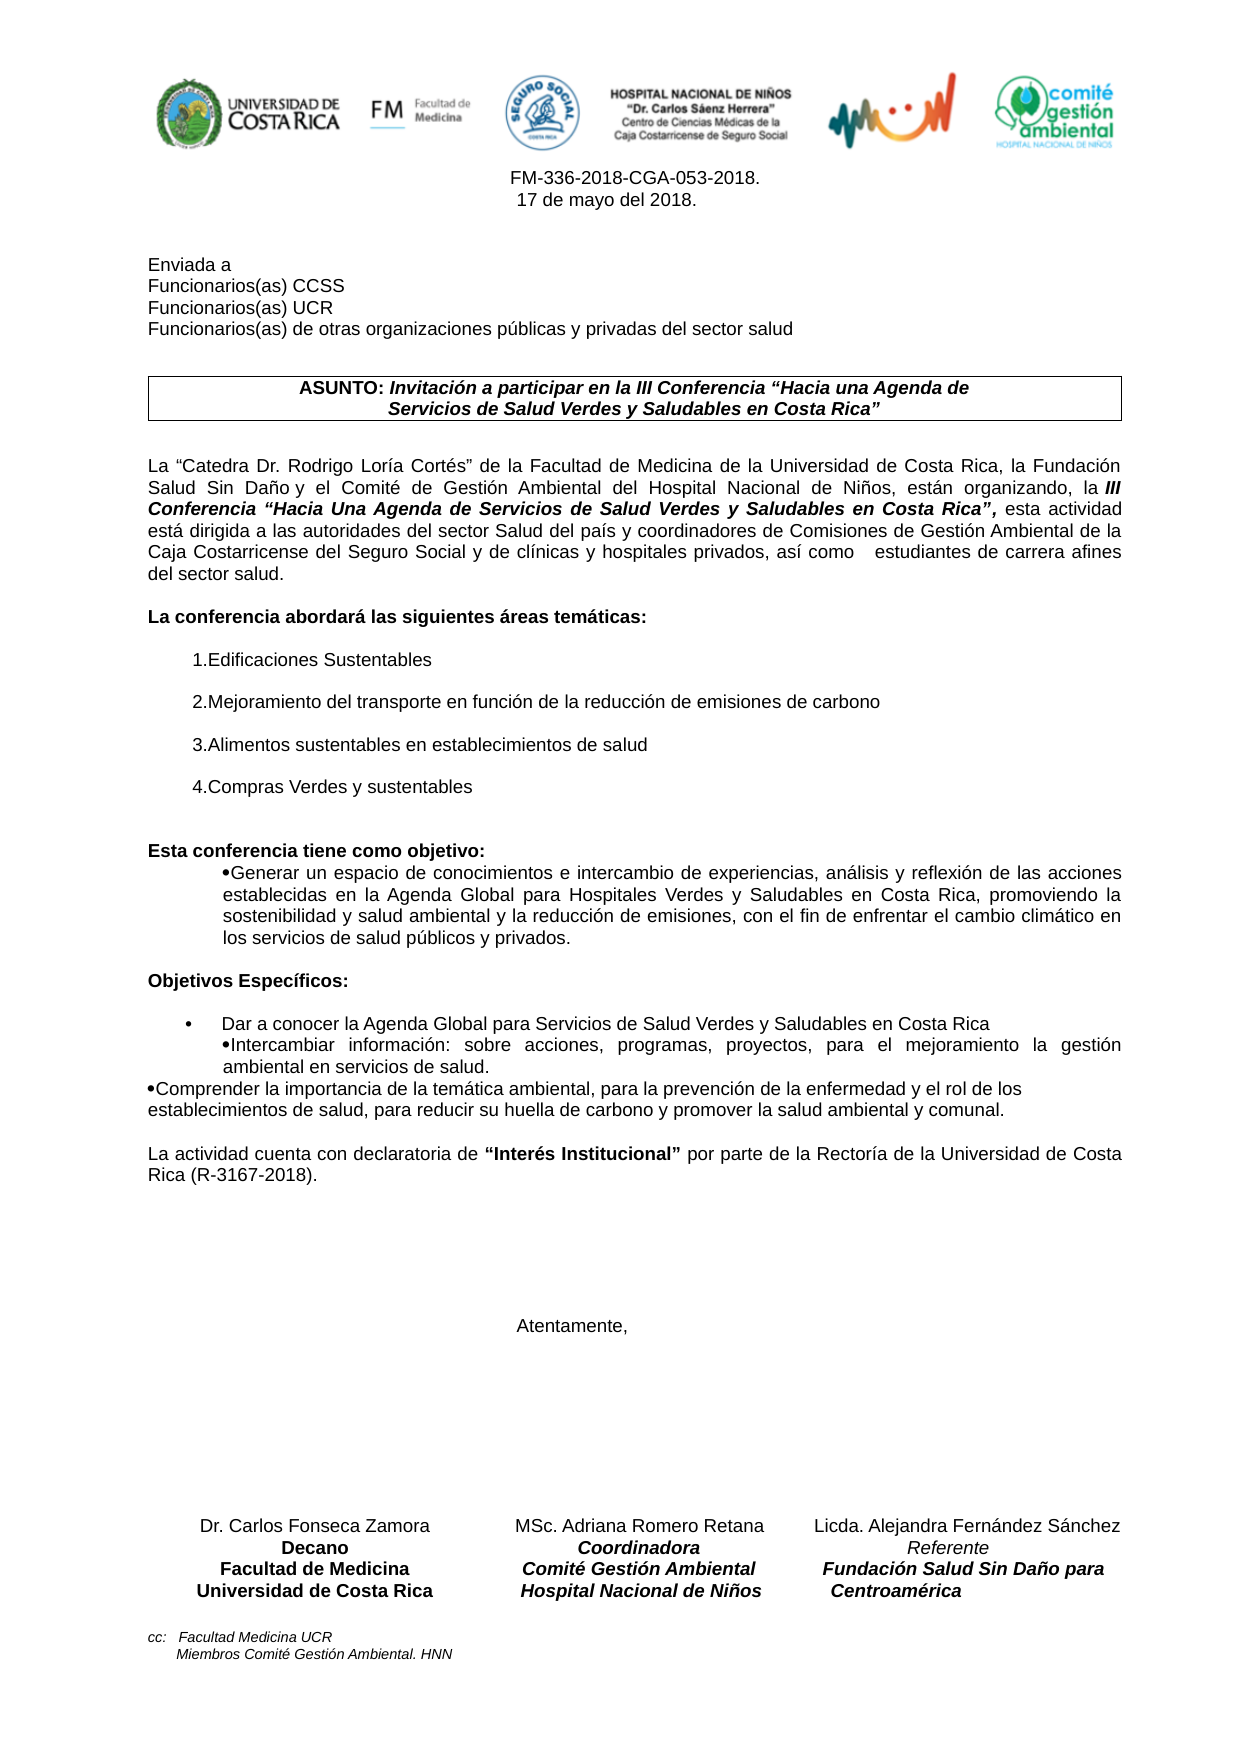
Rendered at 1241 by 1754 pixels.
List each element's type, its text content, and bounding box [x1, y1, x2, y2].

text Objetivos Específicos: [148, 969, 1122, 991]
text Funcionarios(as) CCSS [148, 275, 1122, 297]
text 17 de mayo del 2018. [516, 189, 1122, 210]
text Esta conferencia tiene como objetivo: [148, 840, 1122, 862]
text La conferencia abordará las siguientes áreas temáticas: [148, 606, 1122, 627]
text La “Catedra Dr. Rodrigo Loría Cortés” de la Facultad de Medicina de la Universidad de Costa Rica, la Fundación Salud Sin Daño y el Comité de Gestión Ambiental del Hospital Nacional de Niños, están organizando, la III Conferencia “Hacia Una Agenda de Servicios de Salud Verdes y Saludables en Costa Rica”, esta actividad está dirigida a las autoridades del sector Salud del país y coordinadores de Comisiones de Gestión Ambiental de la Caja Costarricense del Seguro Social y de clínicas y hospitales privados, así como estudiantes de carrera afines del sector salud. [148, 455, 1122, 584]
list Mejoramiento del transporte en función de la reducción de emisiones de carbono [192, 691, 1122, 713]
list Generar un espacio de conocimientos e intercambio de experiencias, análisis y reflexión de las acciones establecidas en la Agenda Global para Hospitales Verdes y Saludables en Costa Rica, promoviendo la sostenibilidad y salud ambiental y la reducción de emisiones, con el fin de enfrentar el cambio climático en los servicios de salud públicos y privados. [223, 862, 1122, 948]
list Alimentos sustentables en establecimientos de salud [192, 734, 1122, 755]
text Enviada a [148, 253, 1122, 275]
list Compras Verdes y sustentables [192, 776, 1122, 798]
list Edificaciones Sustentables [192, 649, 1122, 671]
list La actividad cuenta con declaratoria de “Interés Institucional” por parte de la Rectoría de la Universidad de Costa Rica (R-3167-2018). [148, 1142, 1122, 1185]
text Funcionarios(as) UCR [148, 297, 1122, 318]
text ASUNTO: Invitación a participar en la III Conferencia “Hacia una Agenda de Servicios de Salud Verdes y Saludables en Costa Rica” [149, 377, 1121, 420]
text • Dar a conocer la Agenda Global para Servicios de Salud Verdes y Saludables en Costa Rica [148, 1013, 1122, 1034]
list Intercambiar información: sobre acciones, programas, proyectos, para el mejoramiento la gestión ambiental en servicios de salud. [223, 1034, 1122, 1077]
text FM-336-2018-CGA-053-2018. [148, 168, 1122, 189]
list Comprender la importancia de la temática ambiental, para la prevención de la enfermedad y el rol de los establecimientos de salud, para reducir su huella de carbono y promover la salud ambiental y comunal. [148, 1077, 1122, 1121]
text Funcionarios(as) de otras organizaciones públicas y privadas del sector salud [148, 318, 1122, 340]
